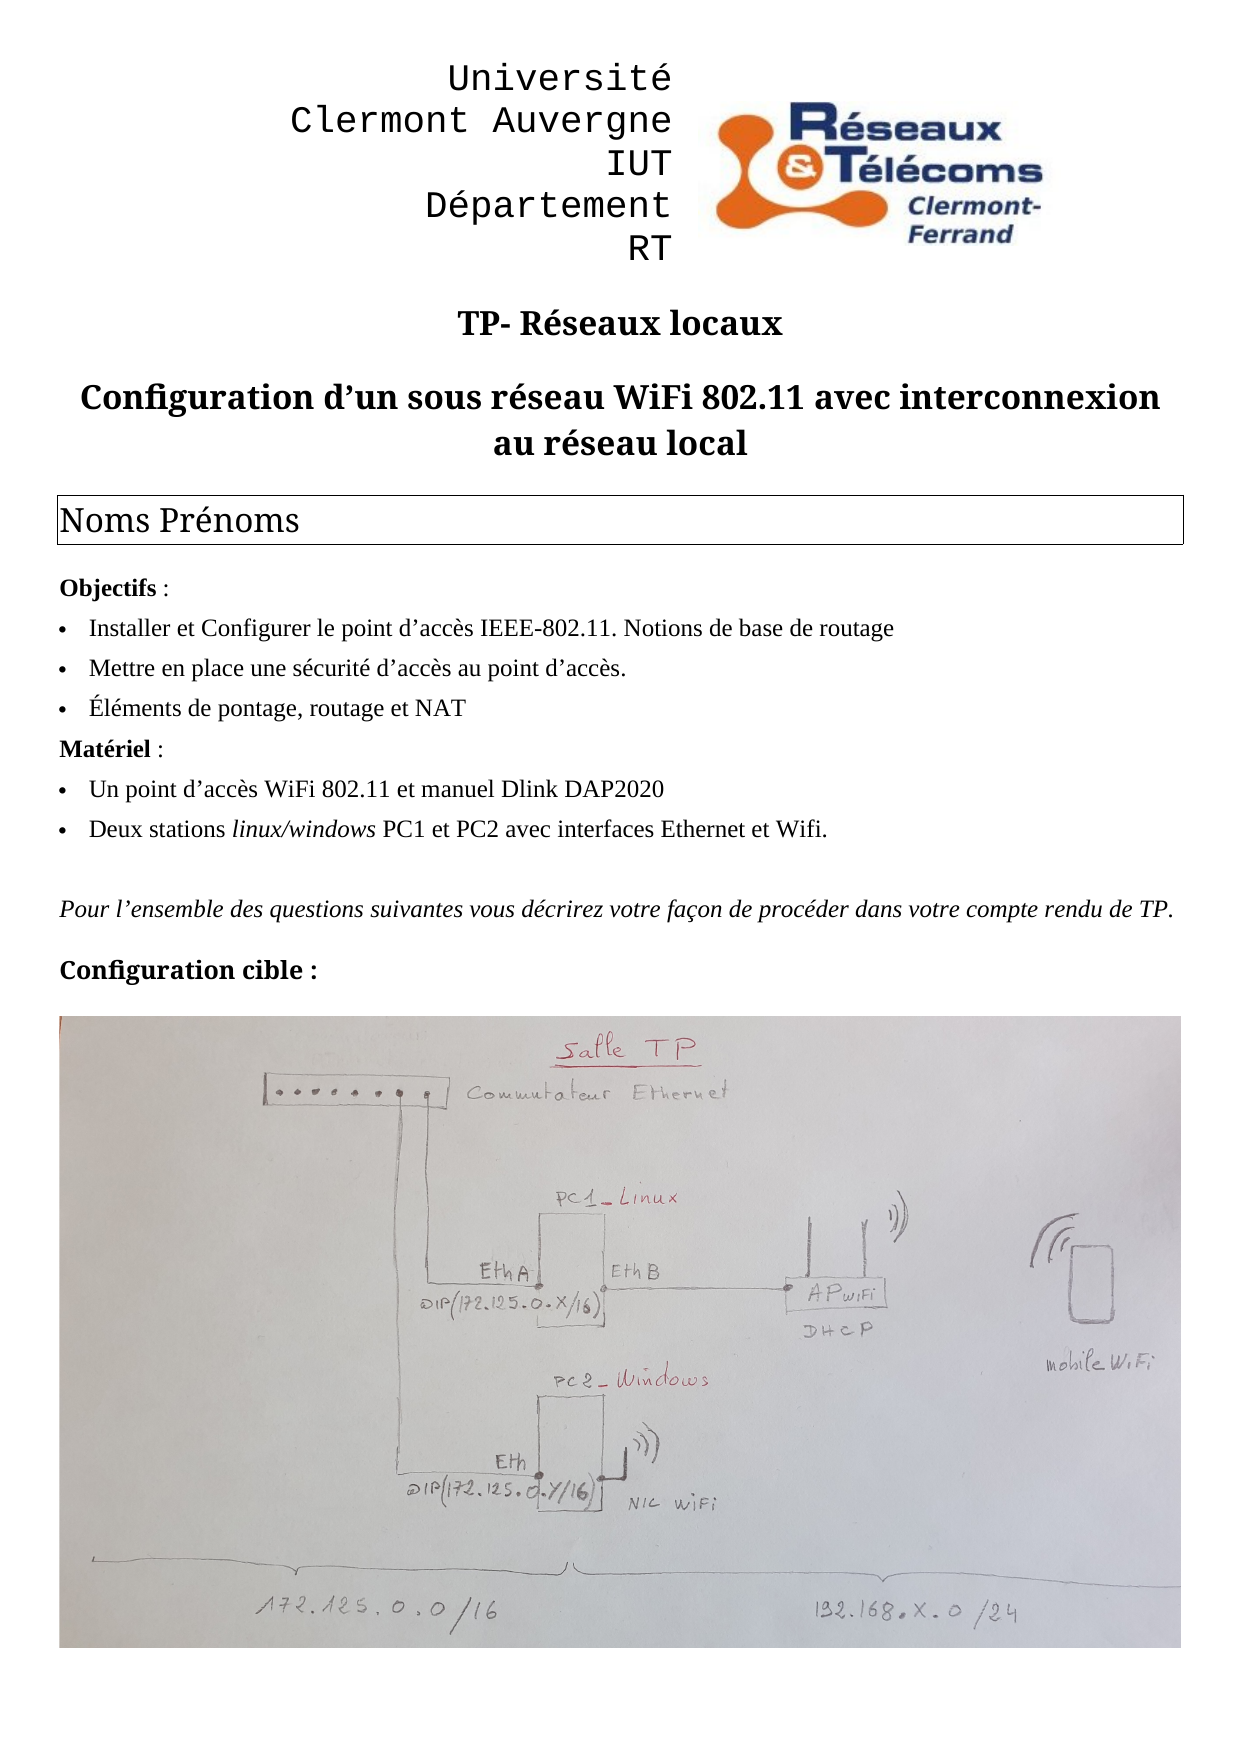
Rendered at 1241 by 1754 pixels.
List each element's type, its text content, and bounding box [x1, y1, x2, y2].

text TP- Réseaux locaux [59, 272, 1181, 345]
text Pour l’ensemble des questions suivantes vous décrirez votre façon de procéder dans votre compte rendu de TP. [59, 896, 1181, 923]
list Installer et Configurer le point d’accès IEEE-802.11. Notions de base de routage [59, 614, 1181, 642]
list Éléments de pontage, routage et NAT [59, 694, 1181, 722]
text Configuration cible : [59, 953, 1181, 987]
text Objectifs : [59, 574, 1181, 602]
table_header [672, 59, 1061, 272]
text Matériel : [59, 735, 1181, 762]
subtitle Configuration d’un sous réseau WiFi 802.11 avec interconnexion au réseau local [59, 374, 1181, 465]
table_header Université Clermont Auvergne IUT Département RT [58, 59, 672, 272]
picture [698, 100, 1061, 246]
list Mettre en place une sécurité d’accès au point d’accès. [59, 654, 1181, 682]
picture [59, 1016, 1181, 1647]
list Un point d’accès WiFi 802.11 et manuel Dlink DAP2020 [59, 775, 1181, 803]
text Noms Prénoms [58, 496, 1183, 544]
list Deux stations linux/windows PC1 et PC2 avec interfaces Ethernet et Wifi. [59, 815, 1181, 843]
